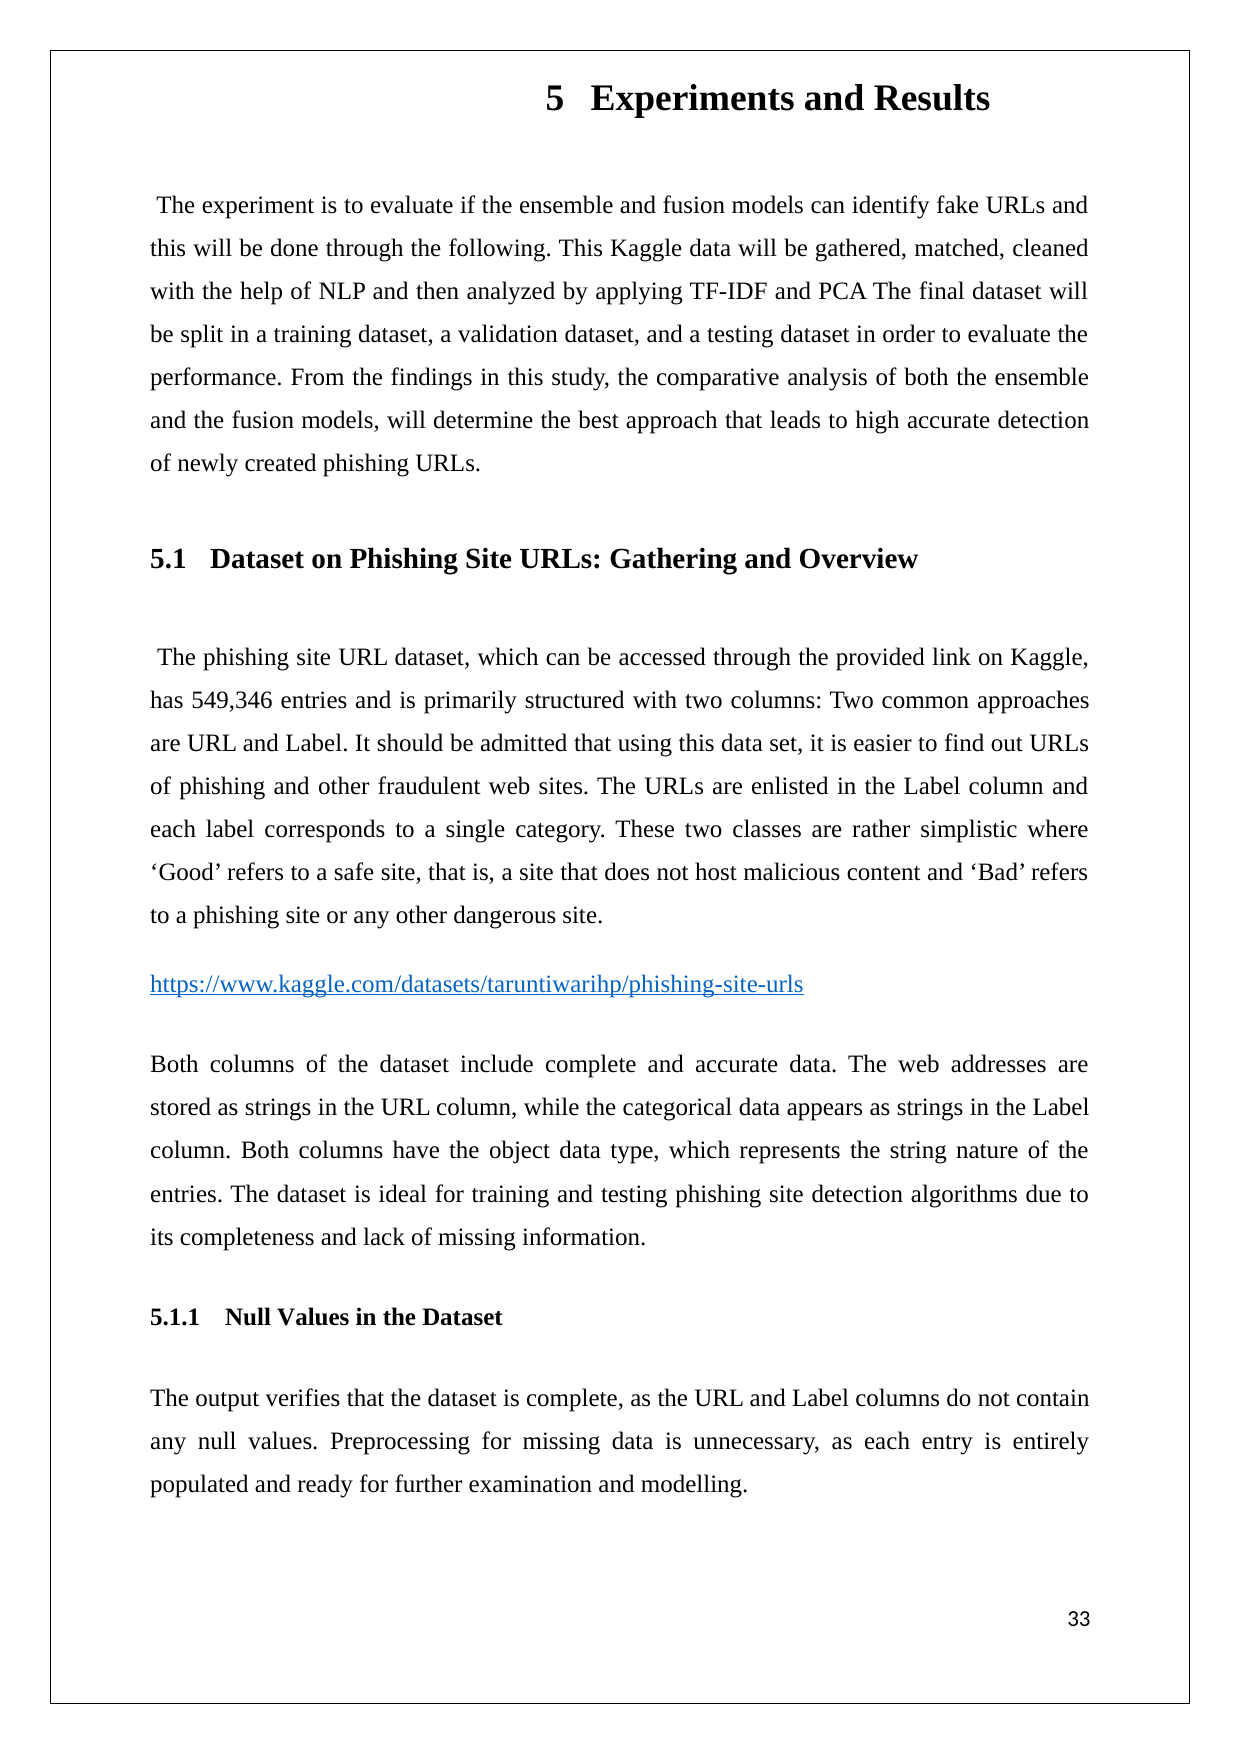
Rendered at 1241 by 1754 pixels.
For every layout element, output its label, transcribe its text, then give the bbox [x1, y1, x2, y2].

text The experiment is to evaluate if the ensemble and fusion models can identify fake URLs and this will be done through the following. This Kaggle data will be gathered, matched, cleaned with the help of NLP and then analyzed by applying TF-IDF and PCA The final dataset will be split in a training dataset, a validation dataset, and a testing dataset in order to evaluate the performance. From the findings in this study, the comparative analysis of both the ensemble and the fusion models, will determine the best approach that leads to high accurate detection of newly created phishing URLs. [150, 190, 1090, 477]
text The phishing site URL dataset, which can be accessed through the provided link on Kaggle, has 549,346 entries and is primarily structured with two columns: Two common approaches are URL and Label. It should be admitted that using this data set, it is easier to find out URLs of phishing and other fraudulent web sites. The URLs are enlisted in the Label column and each label corresponds to a single category. These two classes are rather simplistic where ‘Good’ refers to a safe site, that is, a site that does not host malicious content and ‘Bad’ refers to a phishing site or any other dangerous site. [150, 642, 1090, 929]
subtitle Dataset on Phishing Site URLs: Gathering and Overview [150, 542, 1090, 575]
text The output verifies that the dataset is complete, as the URL and Label columns do not contain any null values. Preprocessing for missing data is unnecessary, as each entry is entirely populated and ready for further examination and modelling. [150, 1383, 1090, 1498]
text Both columns of the dataset include complete and accurate data. The web addresses are stored as strings in the URL column, while the categorical data appears as strings in the Label column. Both columns have the object data type, which represents the string nature of the entries. The dataset is ideal for training and testing phishing site detection algorithms due to its completeness and lack of missing information. [150, 1049, 1090, 1251]
text https://www.kaggle.com/datasets/taruntiwarihp/phishing-site-urls [150, 969, 1090, 997]
subtitle Null Values in the Dataset [150, 1302, 1090, 1331]
subtitle Experiments and Results [445, 75, 1090, 118]
